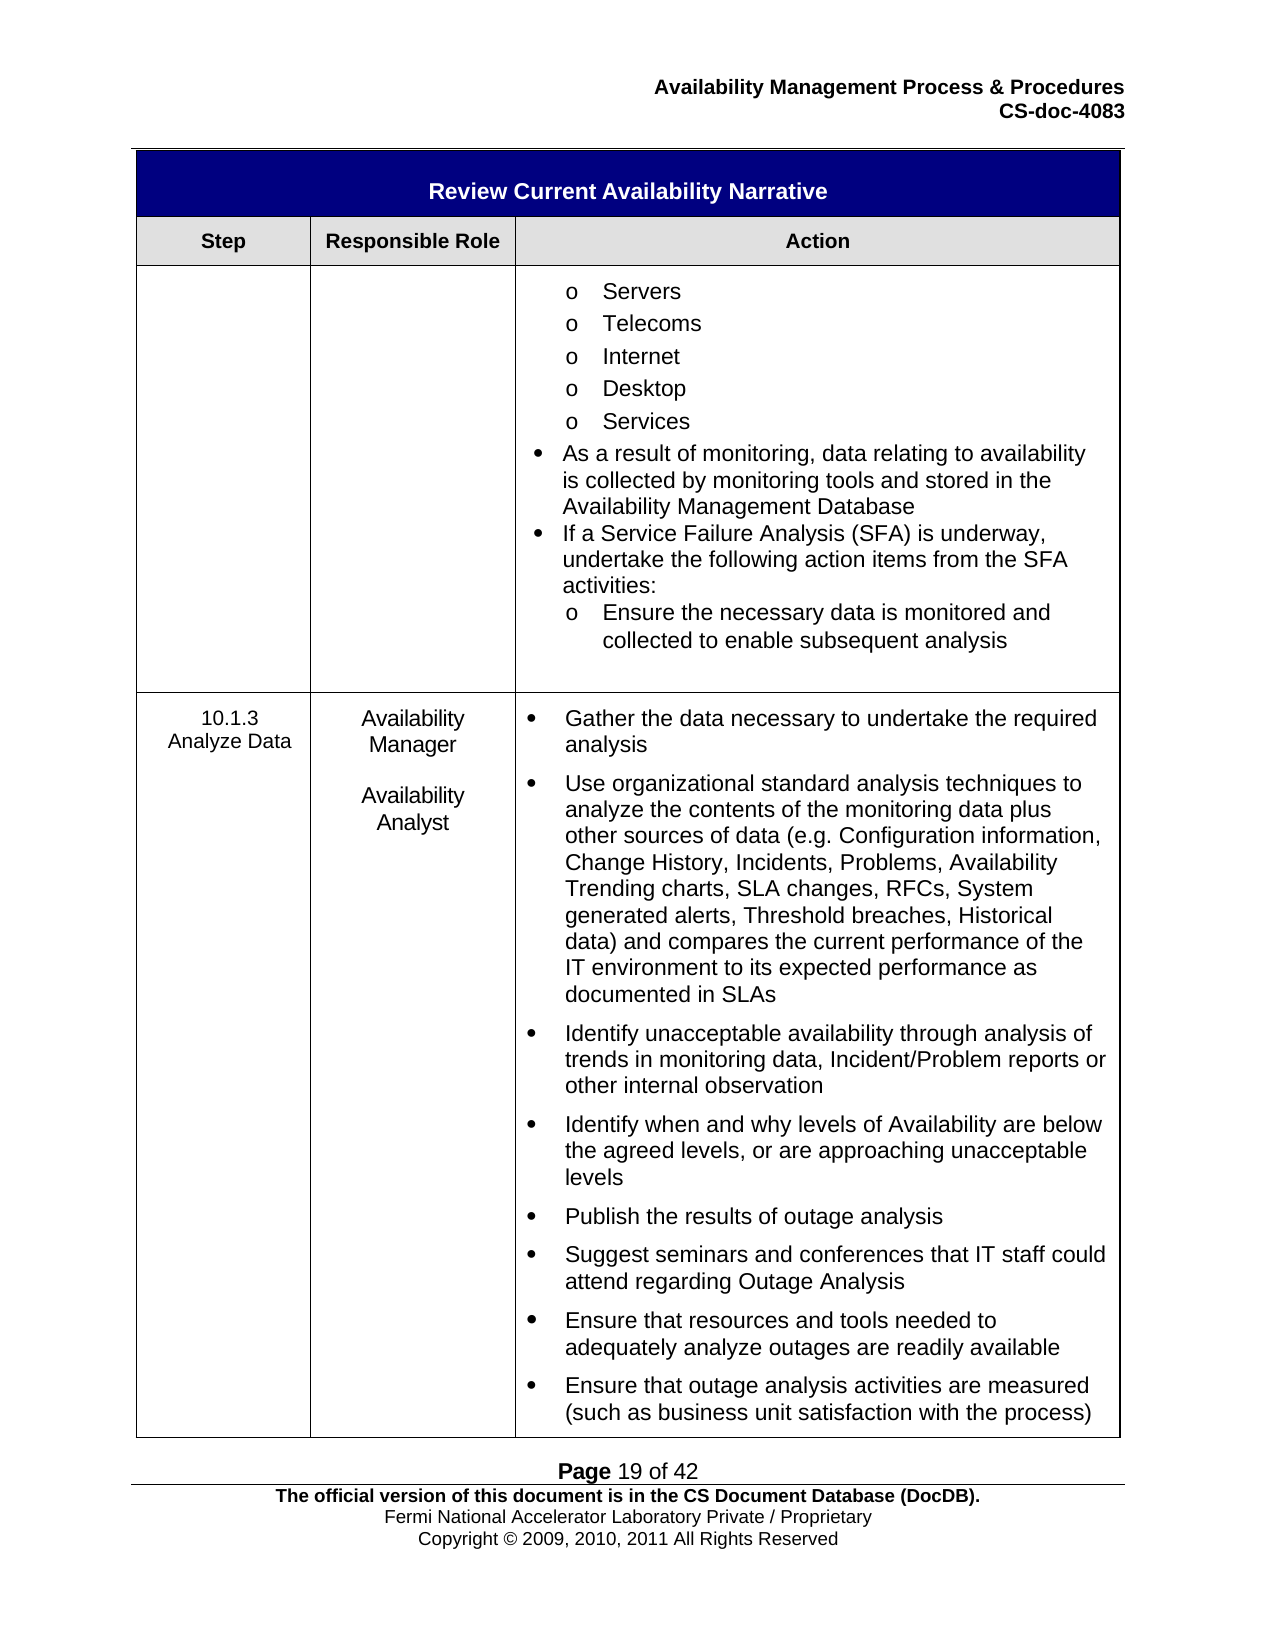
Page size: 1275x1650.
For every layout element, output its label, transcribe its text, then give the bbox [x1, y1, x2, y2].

table_cell Gather the data necessary to undertake the required analysis Use organizational standard analysis techniques to analyze the contents of the monitoring data plus other sources of data (e.g. Configuration information, Change History, Incidents, Problems, Availability Trending charts, SLA changes, RFCs, System generated alerts, Threshold breaches, Historical data) and compares the current performance of the IT environment to its expected performance as documented in SLAs Identify unacceptable availability through analysis of trends in monitoring data, Incident/Problem reports or other internal observation Identify when and why levels of Availability are below the agreed levels, or are approaching unacceptable levels Publish the results of outage analysis Suggest seminars and conferences that IT staff could attend regarding Outage Analysis Ensure that resources and tools needed to adequately analyze outages are readily available Ensure that outage analysis activities are measured (such as business unit satisfaction with the process) [516, 693, 1119, 1437]
table_cell Action [516, 217, 1119, 265]
table_cell 10.1.3 Analyze Data [137, 693, 310, 1437]
table_cell (Availability Analyst) Determine monitoring requirements based on: SLAs are the prime determining factor for what is to be monitored, where it is monitored and at what frequency it is monitored. This includes identifying monitoring explicitly required and implicitly indicated to fulfill SLAs The Availability Plan is reviewed for monitoring requirements, including anticipated changes, thresholds, technology changes etc. It indicates what should be monitored to maintain tracking of historical data as well as new elements that will require monitoring Other Critical Factors e.g. input from Risk Assessments, Component Failure Impact Analysis, Service Outage Analysis etc. are considered in determining monitoring requirements Make recommendations for new/amended requirements (Availability Analyst) Undertake day-to-day monitoring duties according to organizational requirements (i.e. at points and over time periods consistent with reporting of Availability Targets as required by the Business (Critical Business Functions), users (IT Services), and to the IT Support Organization (enabling-Components). Monitoring includes: Network Database Servers Telecoms Internet Desktop Services As a result of monitoring, data relating to availability is collected by monitoring tools and stored in the Availability Management Database If a Service Failure Analysis (SFA) is underway, undertake the following action items from the SFA activities: Ensure the necessary data is monitored and collected to enable subsequent analysis [516, 266, 1119, 692]
table_cell Step [137, 217, 310, 265]
table_cell Availability Manager Availability Analyst [311, 693, 515, 1437]
table_cell [137, 266, 310, 692]
table_cell Responsible Role [311, 217, 515, 265]
table_cell [311, 266, 515, 692]
table_header Review Current Availability Narrative [137, 151, 1119, 216]
